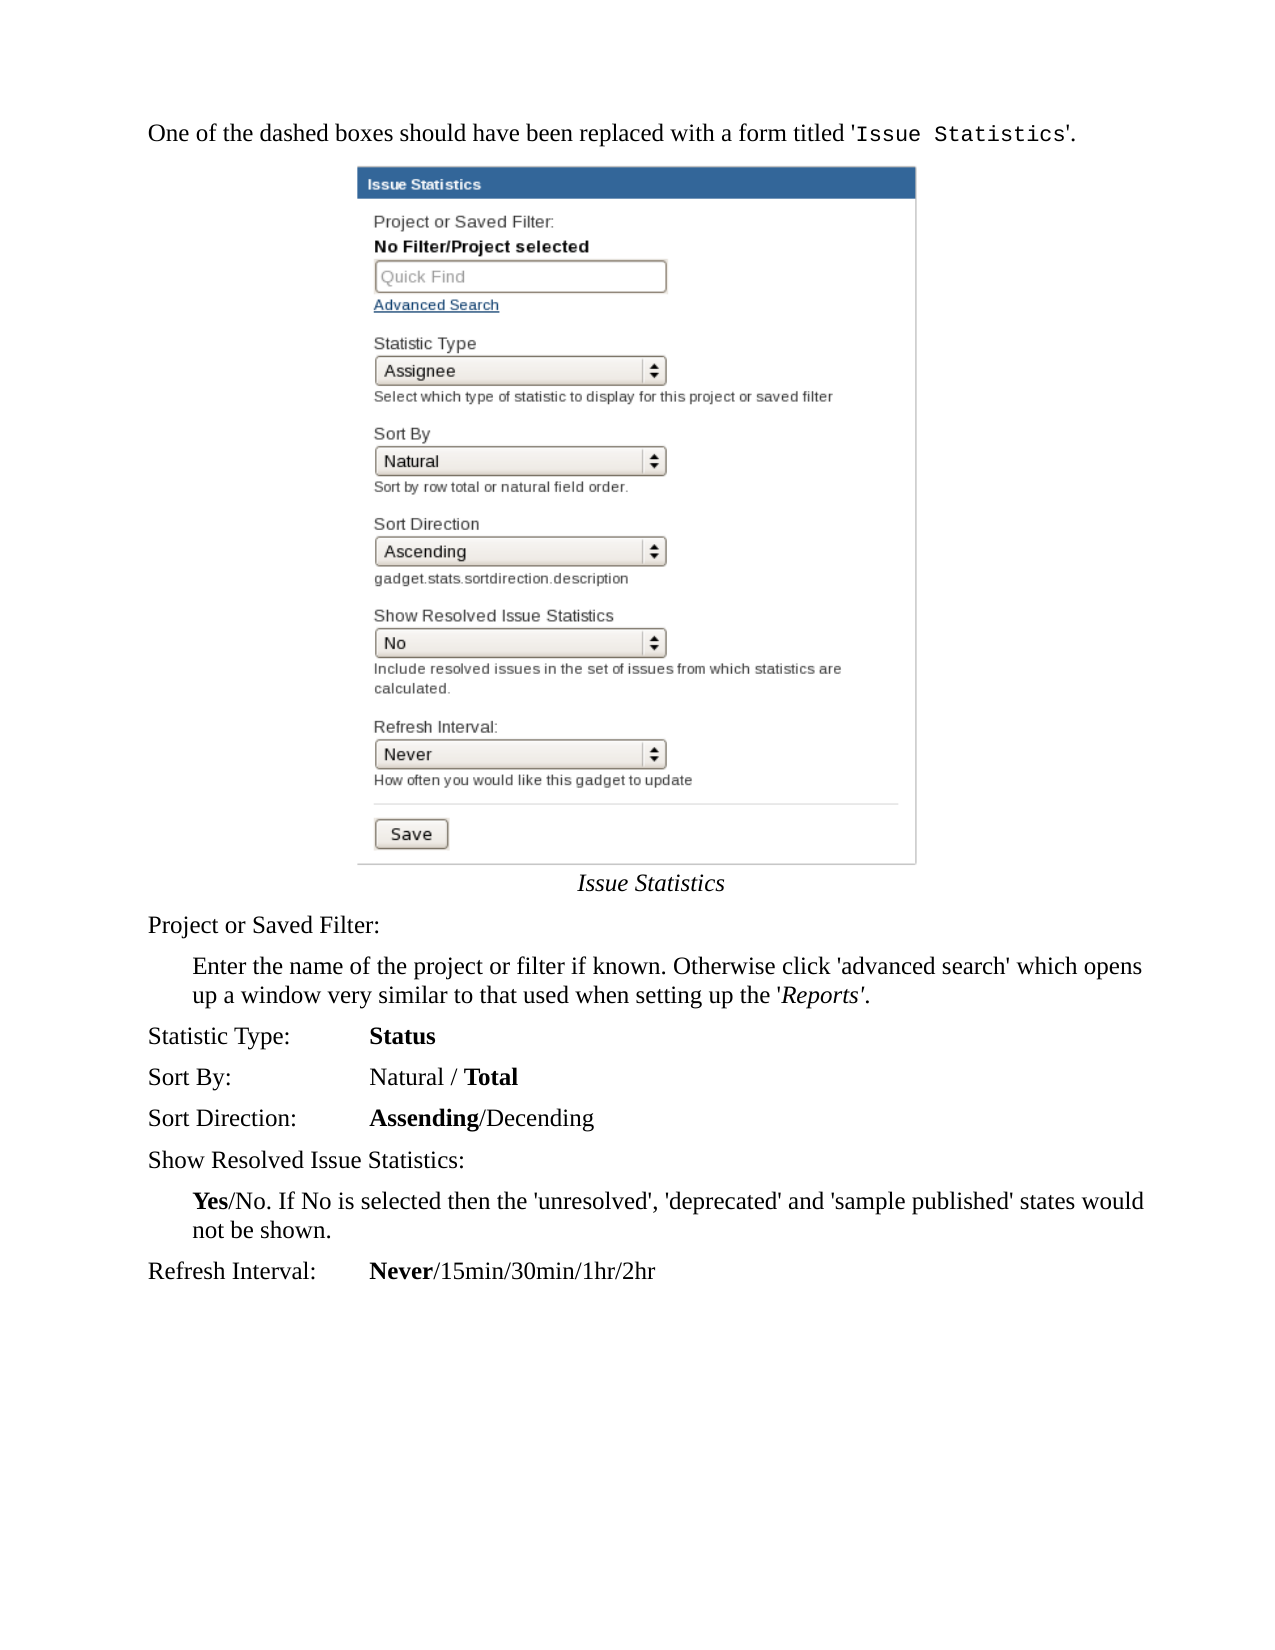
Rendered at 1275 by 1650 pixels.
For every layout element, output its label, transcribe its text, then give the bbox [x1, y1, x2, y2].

text Show Resolved Issue Statistics: [148, 1145, 1157, 1173]
picture [357, 157, 918, 869]
text Issue Statistics [148, 161, 1157, 897]
text One of the dashed boxes should have been replaced with a form titled 'Issue Statistics'. [148, 118, 1157, 148]
text Statistic Type: Status [148, 1021, 1157, 1050]
text Yes/No. If No is selected then the 'unresolved', 'deprecated' and 'sample published' states would not be shown. [192, 1186, 1157, 1243]
text Enter the name of the project or filter if known. Otherwise click 'advanced search' which opens up a window very similar to that used when setting up the 'Reports'. [192, 951, 1157, 1008]
text Refresh Interval: Never/15min/30min/1hr/2hr [148, 1256, 1157, 1285]
text Sort Direction: Assending/Decending [148, 1103, 1157, 1132]
text Sort By: Natural / Total [148, 1062, 1157, 1091]
text Project or Saved Filter: [148, 910, 1157, 938]
